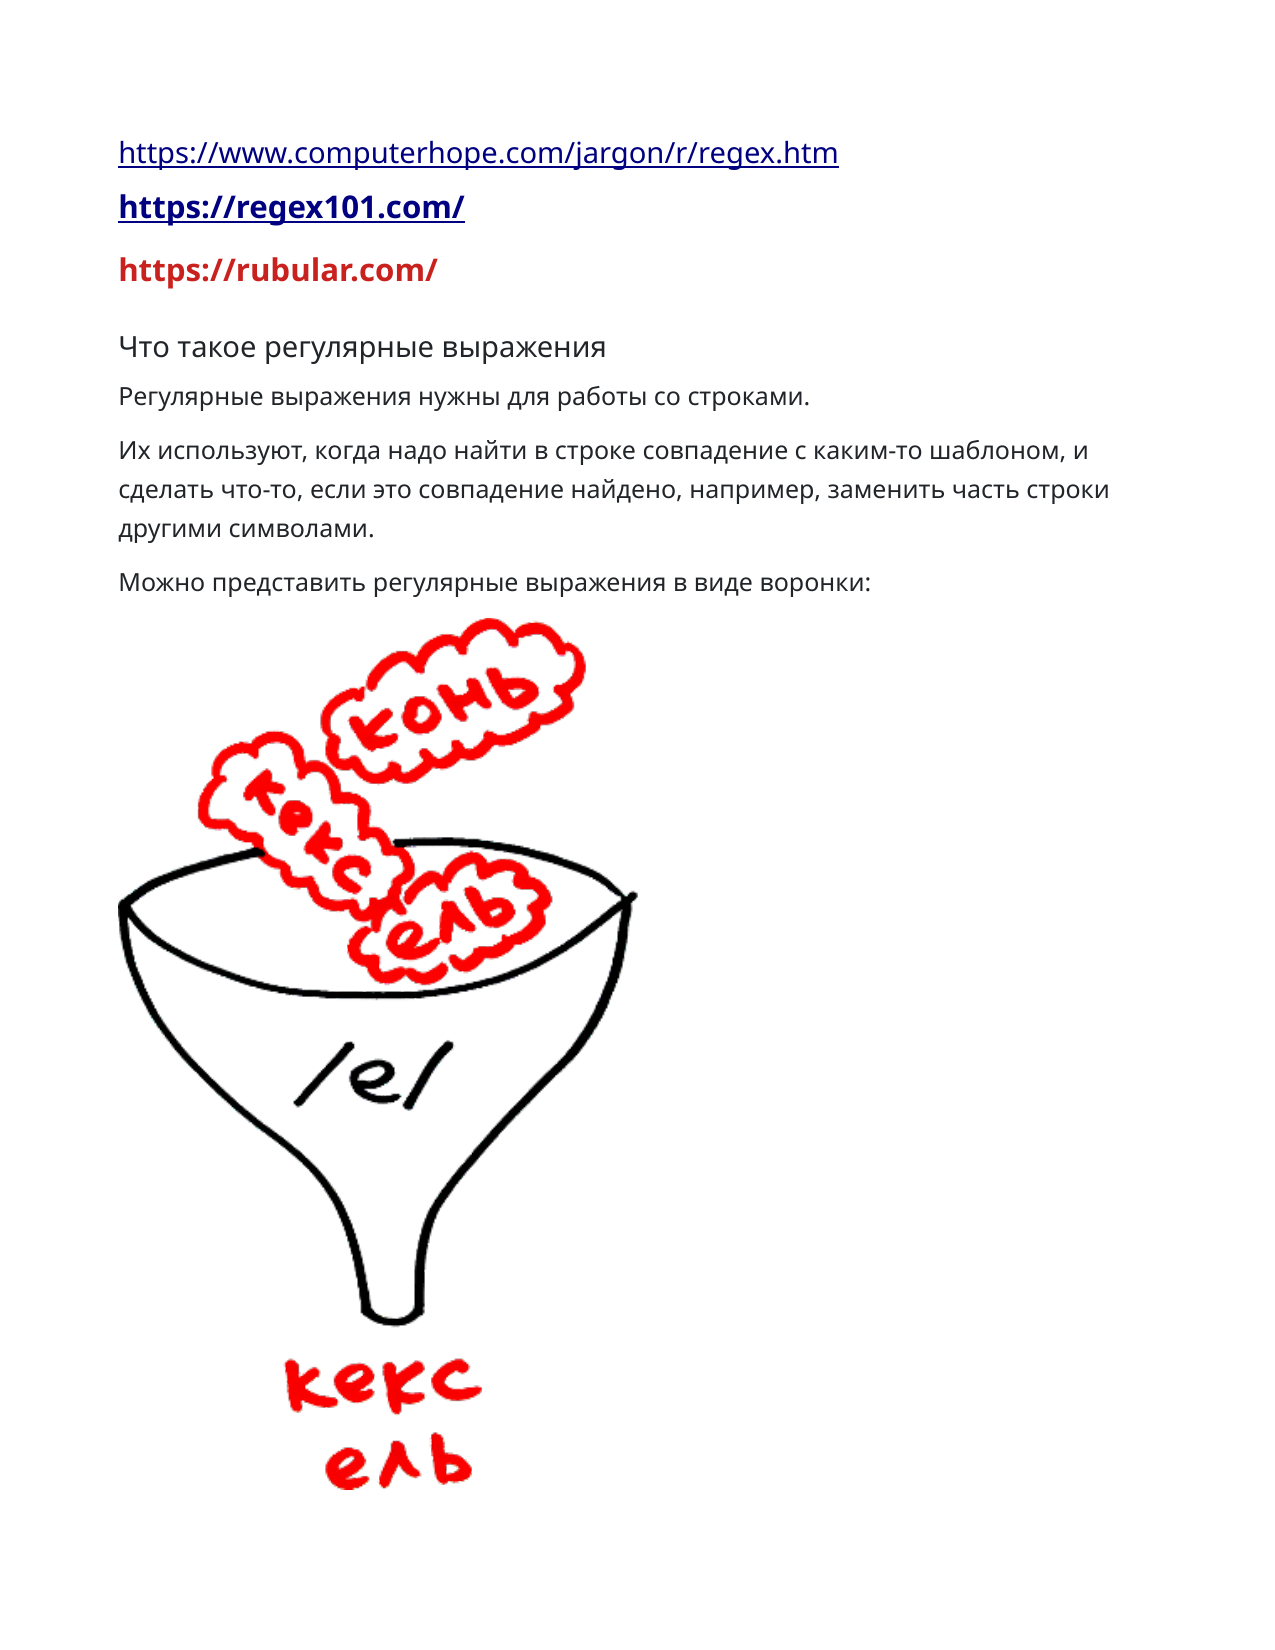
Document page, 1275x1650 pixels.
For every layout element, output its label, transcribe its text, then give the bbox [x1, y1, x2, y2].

text Регулярные выражения нужны для работы со строками. [118, 379, 1157, 413]
subtitle https://www.computerhope.com/jargon/r/regex.htm [118, 133, 1157, 172]
subtitle Что такое регулярные выражения [118, 327, 1157, 366]
picture [118, 618, 638, 1490]
text https://rubular.com/ [118, 248, 1157, 291]
text Можно представить регулярные выражения в виде воронки: [118, 564, 1157, 599]
text Их используют, когда надо найти в строке совпадение с каким-то шаблоном, и сделать что-то, если это совпадение найдено, например, заменить часть строки другими символами. [118, 432, 1157, 545]
text https://regex101.com/ [118, 185, 1157, 227]
